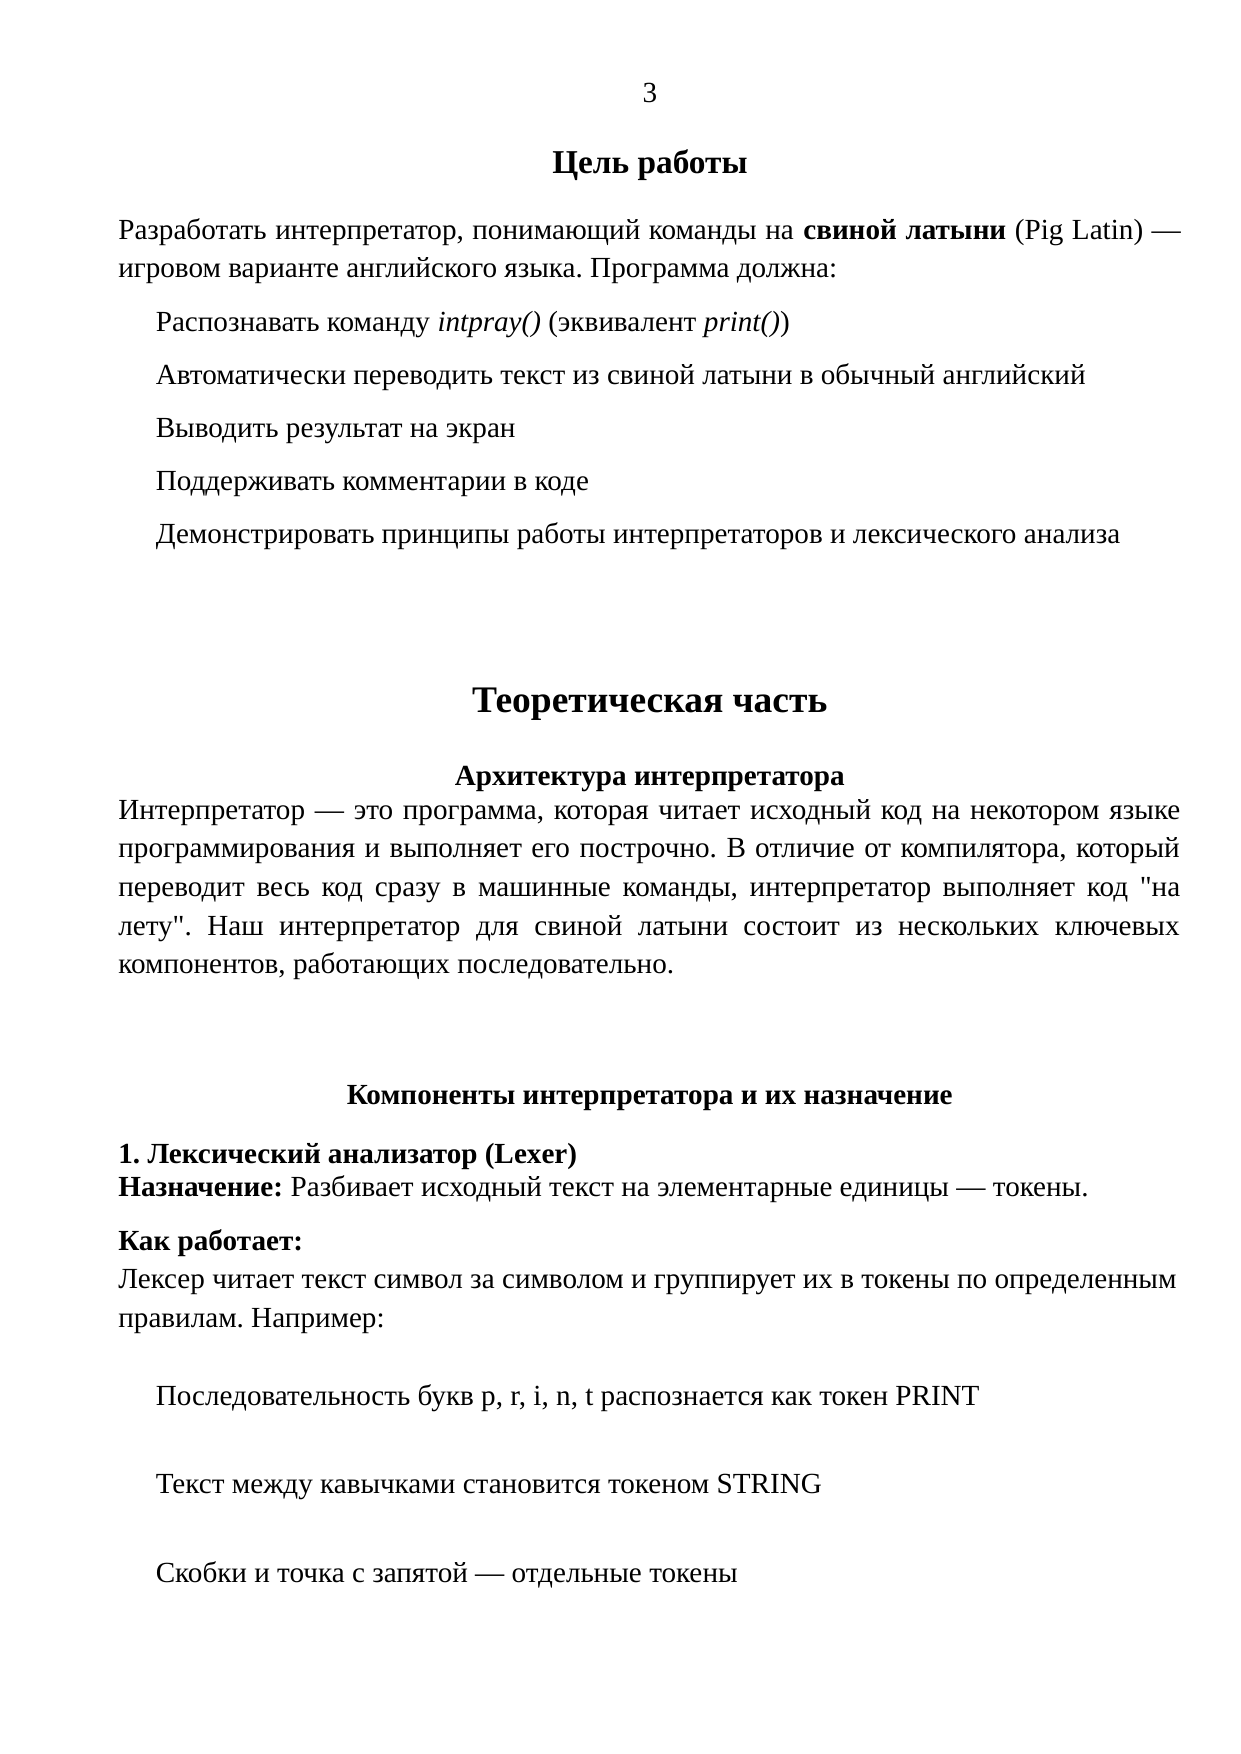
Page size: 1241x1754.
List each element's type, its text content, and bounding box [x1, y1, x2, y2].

text Демонстрировать принципы работы интерпретаторов и лексического анализа [118, 516, 1181, 550]
subtitle Теоретическая часть [118, 678, 1181, 721]
text 1. Лексический анализатор (Lexer) [118, 1136, 1181, 1169]
text Скобки и точка с запятой — отдельные токены [118, 1555, 1181, 1588]
text Назначение: Разбивает исходный текст на элементарные единицы — токены. [118, 1169, 1181, 1203]
text Выводить результат на экран [156, 410, 1181, 443]
text Автоматически переводить текст из свиной латыни в обычный английский [156, 357, 1181, 390]
text Интерпретатор — это программа, которая читает исходный код на некотором языке программирования и выполняет его построчно. В отличие от компилятора, который переводит весь код сразу в машинные команды, интерпретатор выполняет код "на лету". Наш интерпретатор для свиной латыни состоит из нескольких ключевых компонентов, работающих последовательно. [118, 792, 1181, 980]
text Как работает: Лексер читает текст символ за символом и группирует их в токены по определенным правилам. Например: [118, 1223, 1181, 1333]
text Архитектура интерпретатора [118, 758, 1181, 792]
text Распознавать команду intpray() (эквивалент print()) [118, 304, 1181, 337]
subtitle Цель работы [118, 142, 1181, 180]
text Поддерживать комментарии в коде [156, 463, 1181, 497]
text Текст между кавычками становится токеном STRING [118, 1466, 1181, 1500]
text Разработать интерпретатор, понимающий команды на свиной латыни (Pig Latin) — игровом варианте английского языка. Программа должна: [118, 212, 1181, 284]
text Компоненты интерпретатора и их назначение [118, 1077, 1181, 1111]
text Последовательность букв p, r, i, n, t распознается как токен PRINT [118, 1378, 1181, 1411]
